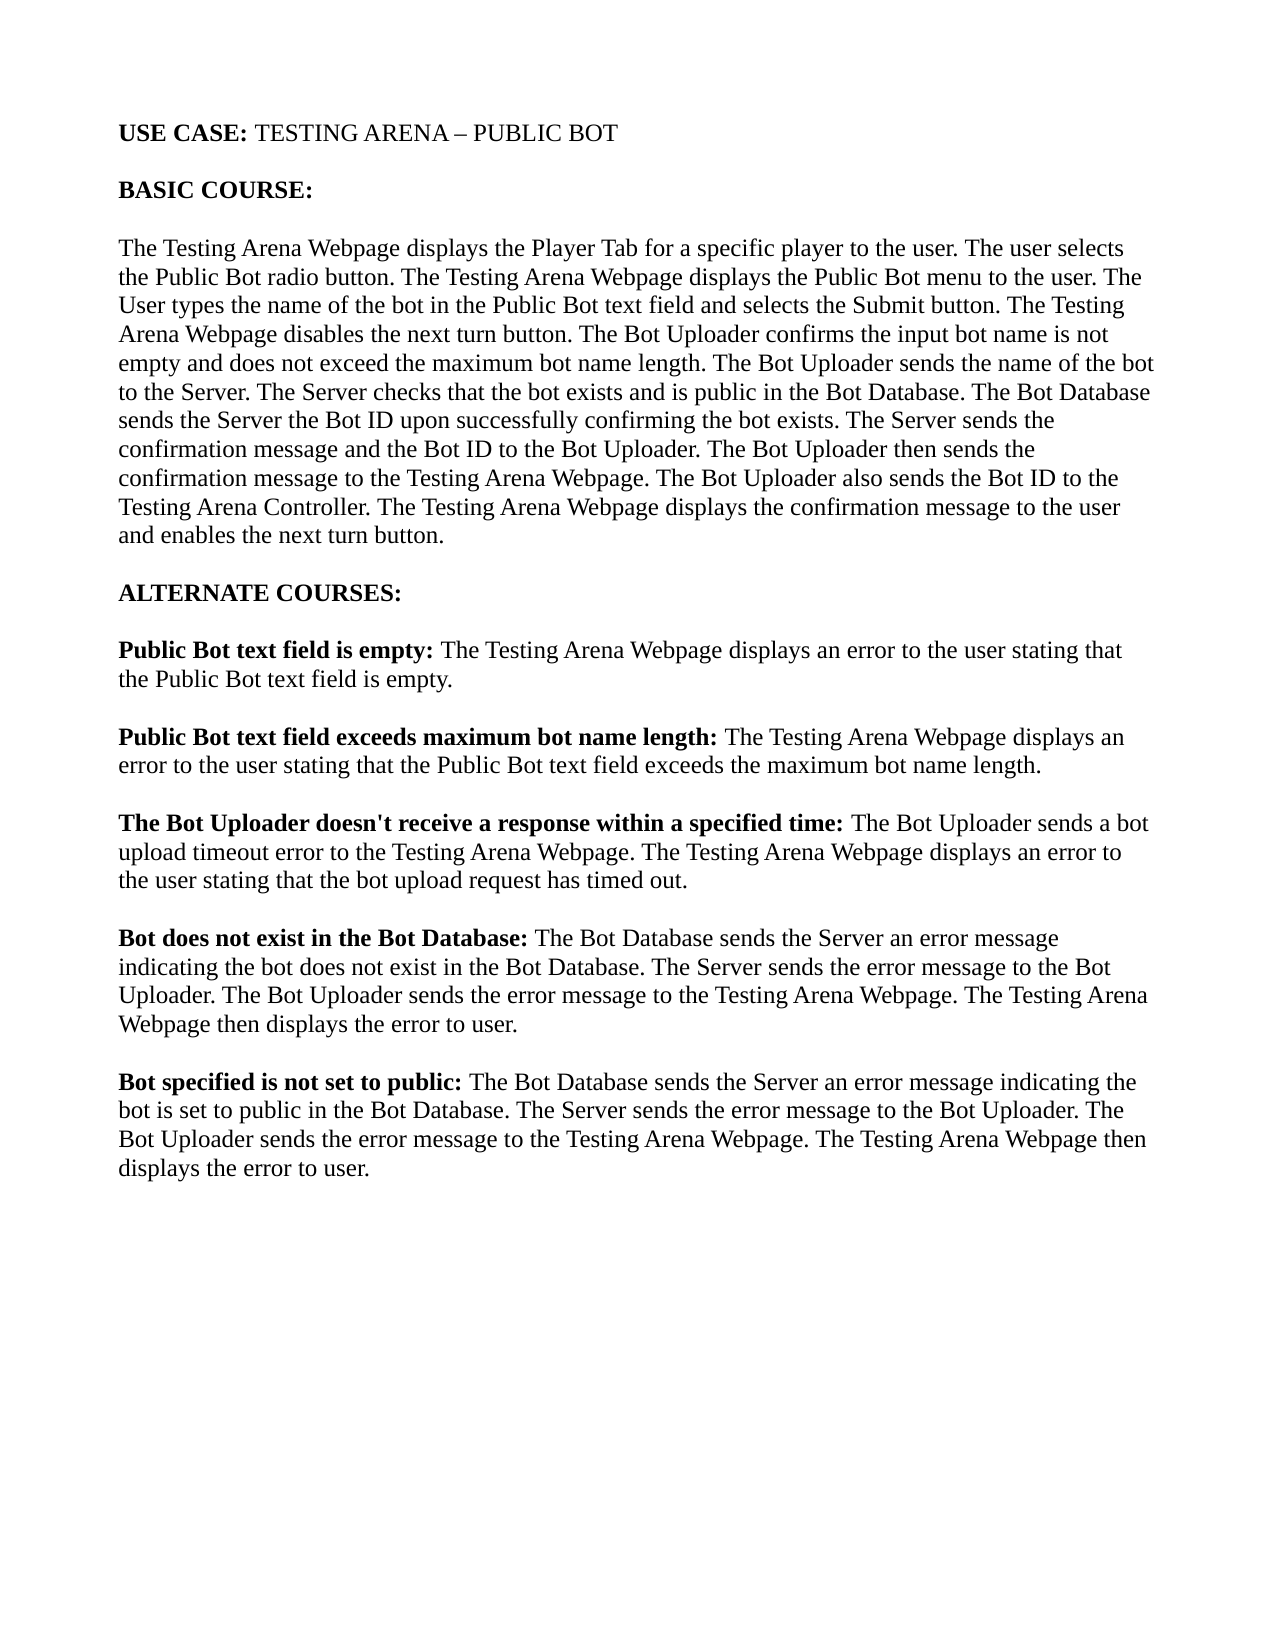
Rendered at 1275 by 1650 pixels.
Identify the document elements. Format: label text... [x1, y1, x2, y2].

text Public Bot text field is empty: The Testing Arena Webpage displays an error to the user stating that the Public Bot text field is empty. [118, 636, 1157, 693]
text USE CASE: TESTING ARENA – PUBLIC BOT [118, 118, 1157, 147]
text Bot specified is not set to public: The Bot Database sends the Server an error message indicating the bot is set to public in the Bot Database. The Server sends the error message to the Bot Uploader. The Bot Uploader sends the error message to the Testing Arena Webpage. The Testing Arena Webpage then displays the error to user. [118, 1067, 1157, 1182]
text The Bot Uploader doesn't receive a response within a specified time: The Bot Uploader sends a bot upload timeout error to the Testing Arena Webpage. The Testing Arena Webpage displays an error to the user stating that the bot upload request has timed out. [118, 808, 1157, 894]
text Bot does not exist in the Bot Database: The Bot Database sends the Server an error message indicating the bot does not exist in the Bot Database. The Server sends the error message to the Bot Uploader. The Bot Uploader sends the error message to the Testing Arena Webpage. The Testing Arena Webpage then displays the error to user. [118, 923, 1157, 1038]
text BASIC COURSE: [118, 176, 1157, 204]
text The Testing Arena Webpage displays the Player Tab for a specific player to the user. The user selects the Public Bot radio button. The Testing Arena Webpage displays the Public Bot menu to the user. The User types the name of the bot in the Public Bot text field and selects the Submit button. The Testing Arena Webpage disables the next turn button. The Bot Uploader confirms the input bot name is not empty and does not exceed the maximum bot name length. The Bot Uploader sends the name of the bot to the Server. The Server checks that the bot exists and is public in the Bot Database. The Bot Database sends the Server the Bot ID upon successfully confirming the bot exists. The Server sends the confirmation message and the Bot ID to the Bot Uploader. The Bot Uploader then sends the confirmation message to the Testing Arena Webpage. The Bot Uploader also sends the Bot ID to the Testing Arena Controller. The Testing Arena Webpage displays the confirmation message to the user and enables the next turn button. [118, 233, 1157, 549]
text Public Bot text field exceeds maximum bot name length: The Testing Arena Webpage displays an error to the user stating that the Public Bot text field exceeds the maximum bot name length. [118, 722, 1157, 779]
text ALTERNATE COURSES: [118, 578, 1157, 607]
